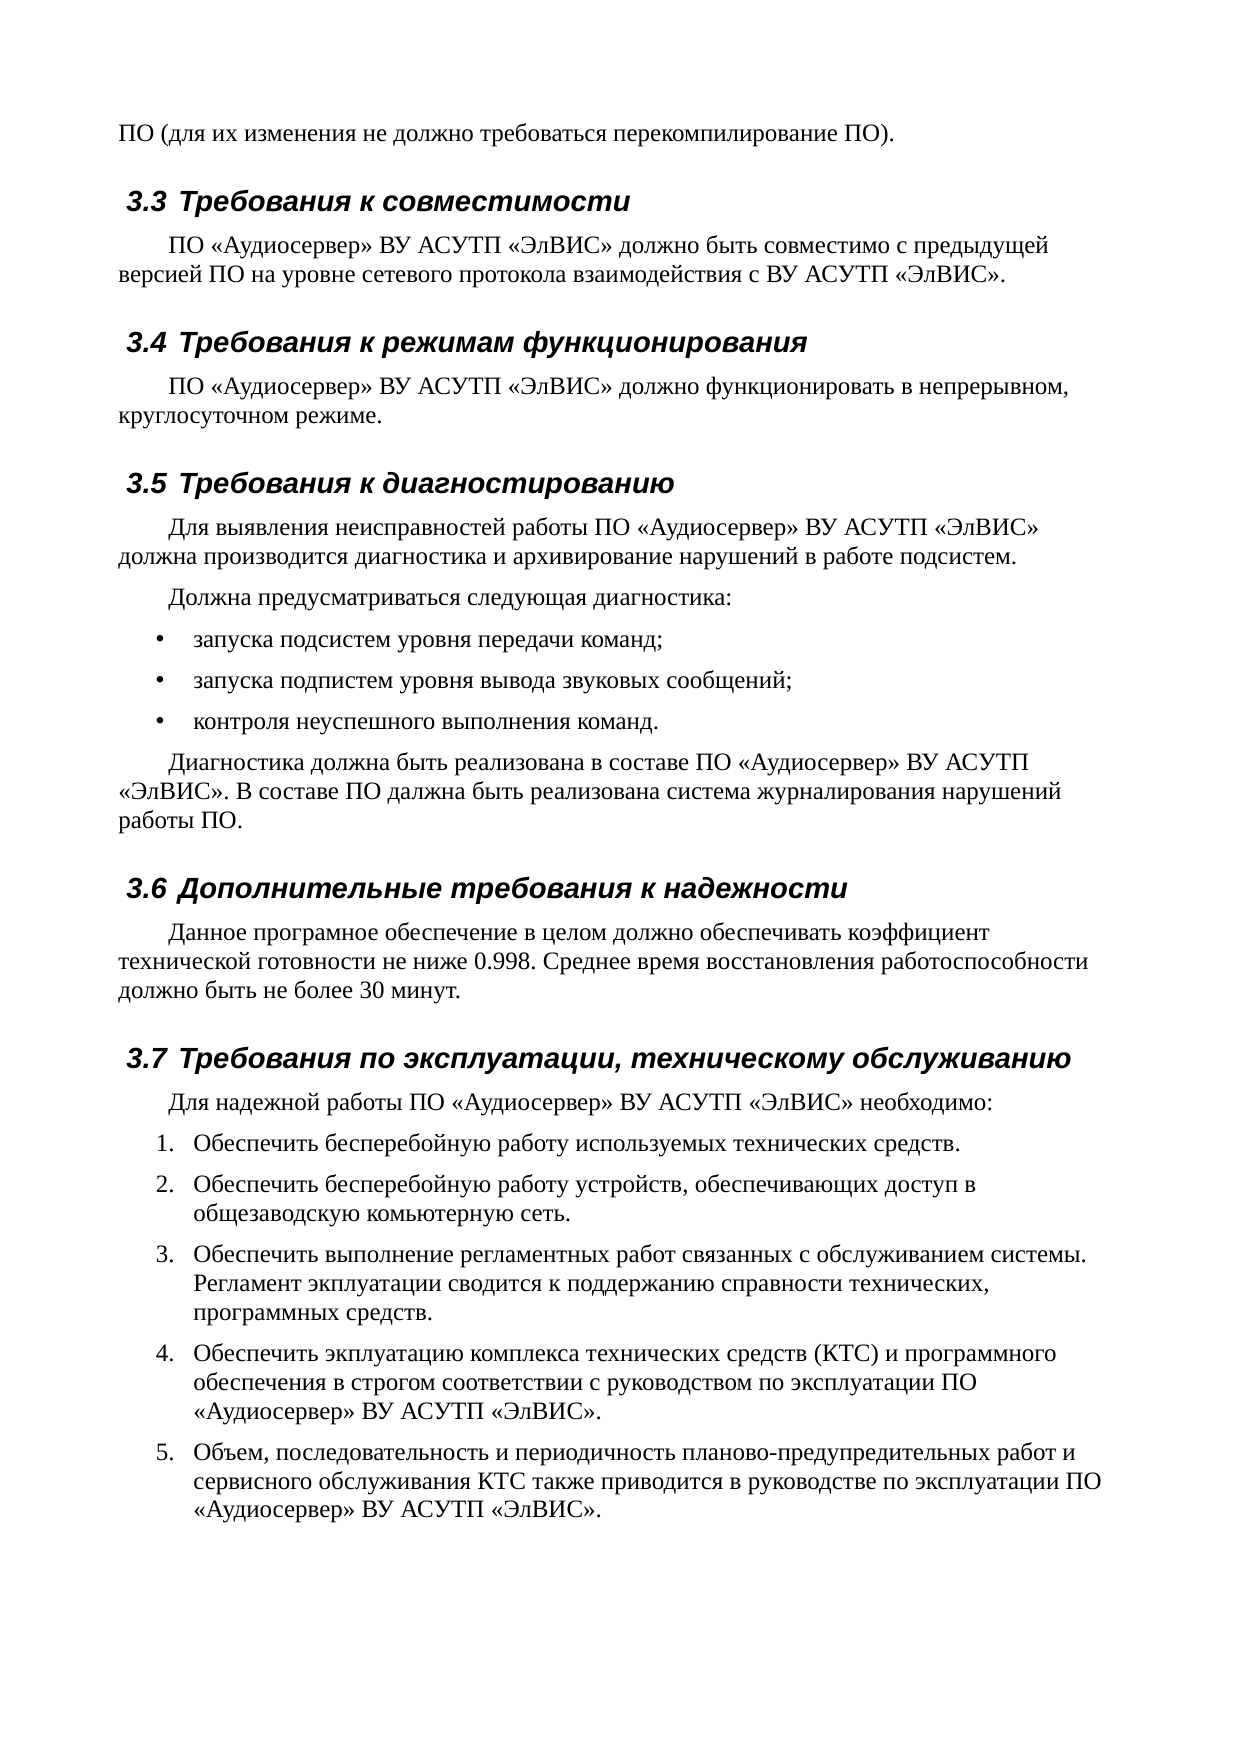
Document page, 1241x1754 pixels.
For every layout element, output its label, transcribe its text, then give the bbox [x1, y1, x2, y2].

list запуска подпистем уровня вывода звуковых сообщений; [156, 665, 1122, 694]
list Обеспечить выполнение регламентных работ связанных с обслуживанием системы. Регламент экплуатации сводится к поддержанию справности технических, программных средств. [156, 1239, 1122, 1326]
list Объем, последовательность и периодичность планово-предупредительных работ и сервисного обслуживания КТС также приводится в руководстве по эксплуатации ПО «Аудиосервер» ВУ АСУТП «ЭлВИС». [156, 1437, 1122, 1523]
text ПО «Аудиосервер» ВУ АСУТП «ЭлВИС» должно быть совместимо с предыдущей версией ПО на уровне сетевого протокола взаимодействия с ВУ АСУТП «ЭлВИС». [118, 230, 1122, 288]
text Для надежной работы ПО «Аудиосервер» ВУ АСУТП «ЭлВИС» необходимо: [118, 1087, 1122, 1116]
list контроля неуспешного выполнения команд. [156, 706, 1122, 735]
text Диагностика должна быть реализована в составе ПО «Аудиосервер» ВУ АСУТП «ЭлВИС». В составе ПО далжна быть реализована система журналирования нарушений работы ПО. [118, 747, 1122, 834]
list Обеспечить бесперебойную работу устройств, обеспечивающих доступ в общезаводскую комьютерную сеть. [156, 1169, 1122, 1227]
subtitle Требования к совместимости [118, 184, 1122, 218]
text ПО «Аудиосервер» ВУ АСУТП «ЭлВИС» должно функционировать в непрерывном, круглосуточном режиме. [118, 371, 1122, 429]
subtitle Требования к режимам функционирования [118, 325, 1122, 359]
subtitle Требования к диагностированию [118, 466, 1122, 500]
text ПО (для их изменения не должно требоваться перекомпилирование ПО). [118, 118, 1122, 147]
list запуска подсистем уровня передачи команд; [156, 624, 1122, 652]
list Обеспечить экплуатацию комплекса технических средств (КТС) и программного обеспечения в строгом соответствии с руководством по эксплуатации ПО «Аудиосервер» ВУ АСУТП «ЭлВИС». [156, 1338, 1122, 1424]
list Обеспечить бесперебойную работу используемых технических средств. [156, 1128, 1122, 1157]
text Данное програмное обеспечение в целом должно обеспечивать коэффициент технической готовности не ниже 0.998. Среднее время восстановления работоспособности должно быть не более 30 минут. [118, 917, 1122, 1003]
subtitle Дополнительные требования к надежности [118, 871, 1122, 905]
subtitle Требования по эксплуатации, техническому обслуживанию [118, 1041, 1122, 1074]
text Должна предусматриваться следующая диагностика: [118, 582, 1122, 611]
text Для выявления неисправностей работы ПО «Аудиосервер» ВУ АСУТП «ЭлВИС» должна производится диагностика и архивирование нарушений в работе подсистем. [118, 512, 1122, 570]
